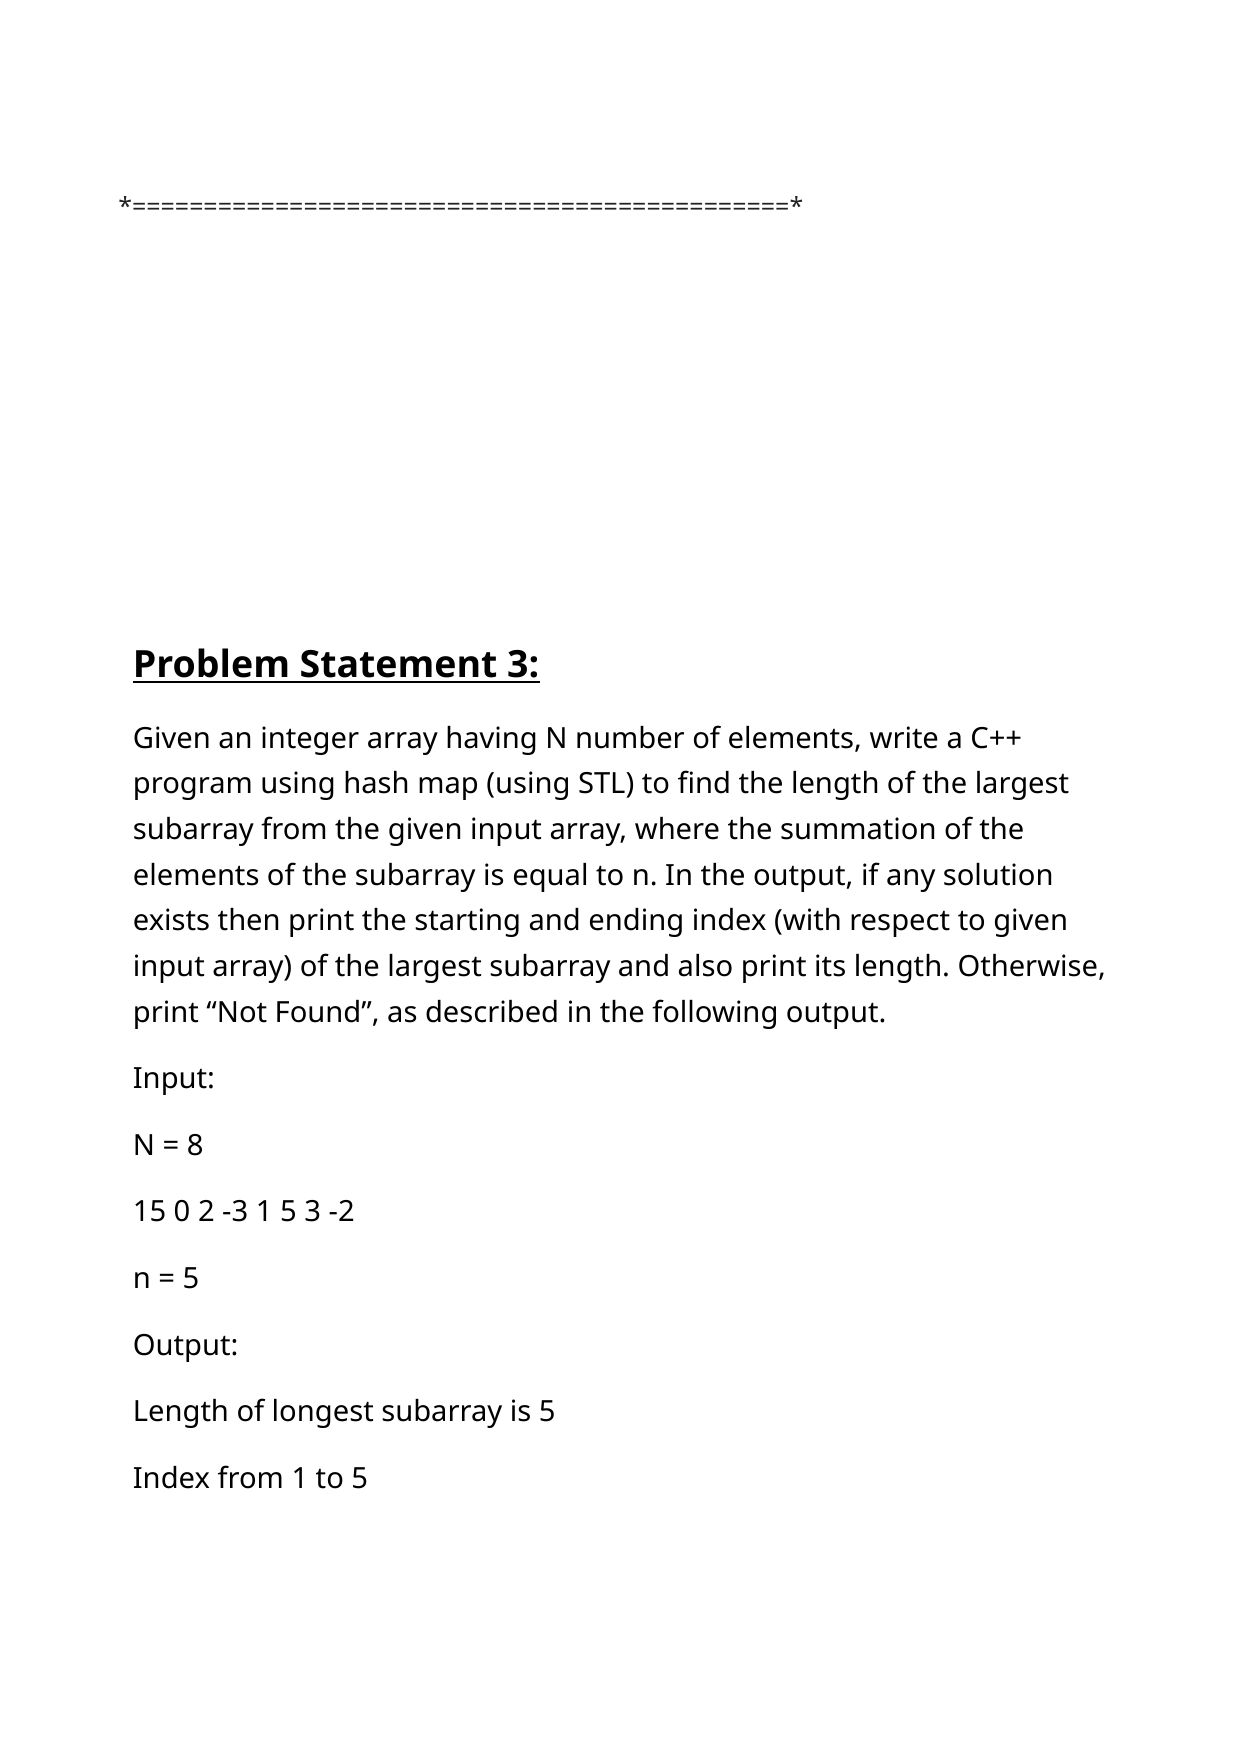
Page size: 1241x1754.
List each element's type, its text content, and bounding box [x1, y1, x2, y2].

text 15 0 2 -3 1 5 3 -2 [133, 1191, 1110, 1230]
text Input: [133, 1057, 1110, 1097]
text N = 8 [133, 1124, 1110, 1164]
text Index from 1 to 5 [133, 1457, 1110, 1497]
text Given an integer array having N number of elements, write a C++ program using hash map (using STL) to find the length of the largest subarray from the given input array, where the summation of the elements of the subarray is equal to n. In the output, if any solution exists then print the starting and ending index (with respect to given input array) of the largest subarray and also print its length. Otherwise, print “Not Found”, as described in the following output. [133, 717, 1110, 1031]
text *==============================================* [118, 189, 1110, 223]
text Output: [133, 1324, 1110, 1363]
text Length of longest subarray is 5 [133, 1390, 1110, 1430]
text n = 5 [133, 1257, 1110, 1297]
text Problem Statement 3: [133, 638, 1110, 689]
